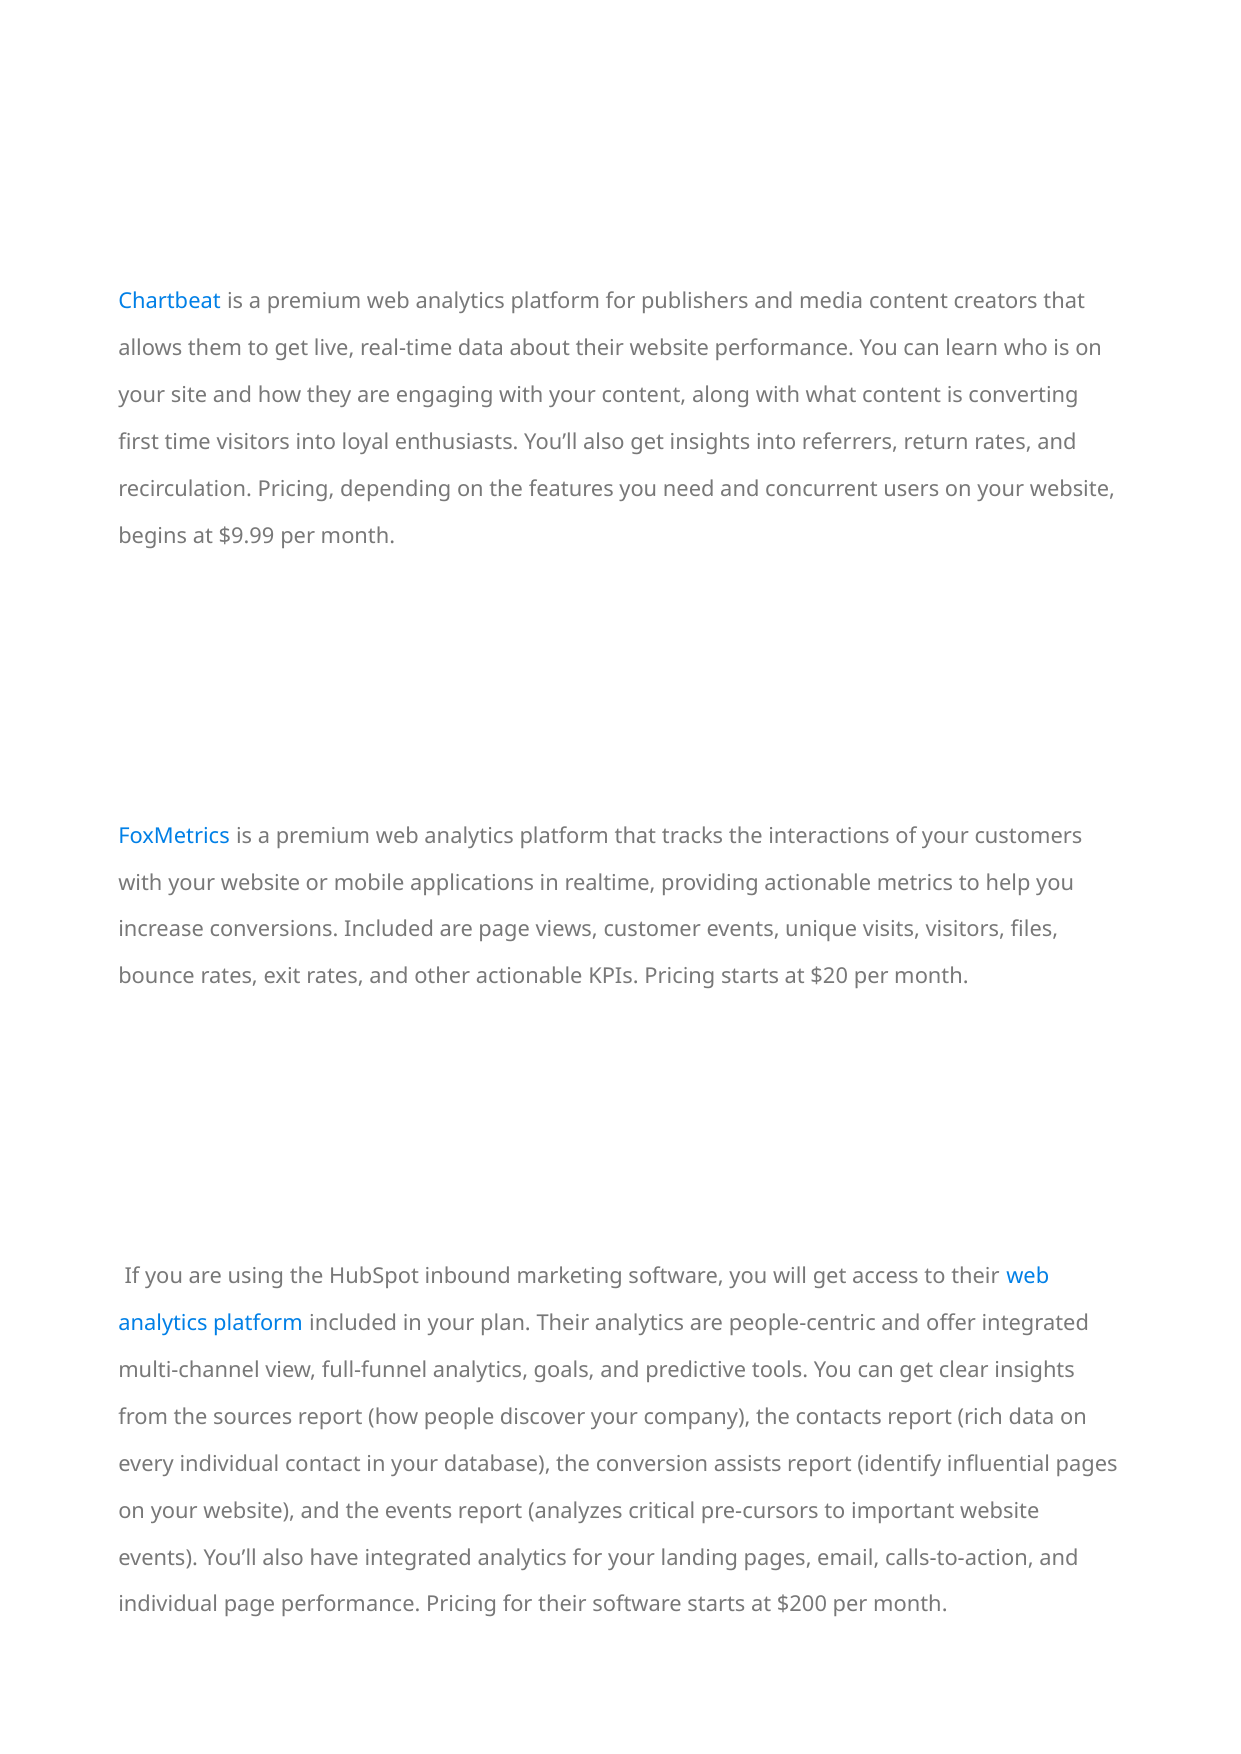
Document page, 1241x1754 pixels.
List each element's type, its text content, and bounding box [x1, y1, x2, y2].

text FoxMetrics is a premium web analytics platform that tracks the interactions of your customers with your website or mobile applications in realtime, providing actionable metrics to help you increase conversions. Included are page views, customer events, unique visits, visitors, files, bounce rates, exit rates, and other actionable KPIs. Pricing starts at $20 per month. [118, 802, 1122, 990]
text If you are using the HubSpot inbound marketing software, you will get access to their web analytics platform included in your plan. Their analytics are people-centric and offer integrated multi-channel view, full-funnel analytics, goals, and predictive tools. You can get clear insights from the sources report (how people discover your company), the contacts report (rich data on every individual contact in your database), the conversion assists report (identify influential pages on your website), and the events report (analyzes critical pre-cursors to important website events). You’ll also have integrated analytics for your landing pages, email, calls-to-action, and individual page performance. Pricing for their software starts at $200 per month. [118, 1243, 1122, 1618]
text Chartbeat is a premium web analytics platform for publishers and media content creators that allows them to get live, real-time data about their website performance. You can learn who is on your site and how they are engaging with your content, along with what content is converting first time visitors into loyal enthusiasts. You’ll also get insights into referrers, return rates, and recirculation. Pricing, depending on the features you need and concurrent users on your website, begins at $9.99 per month. [118, 268, 1122, 549]
